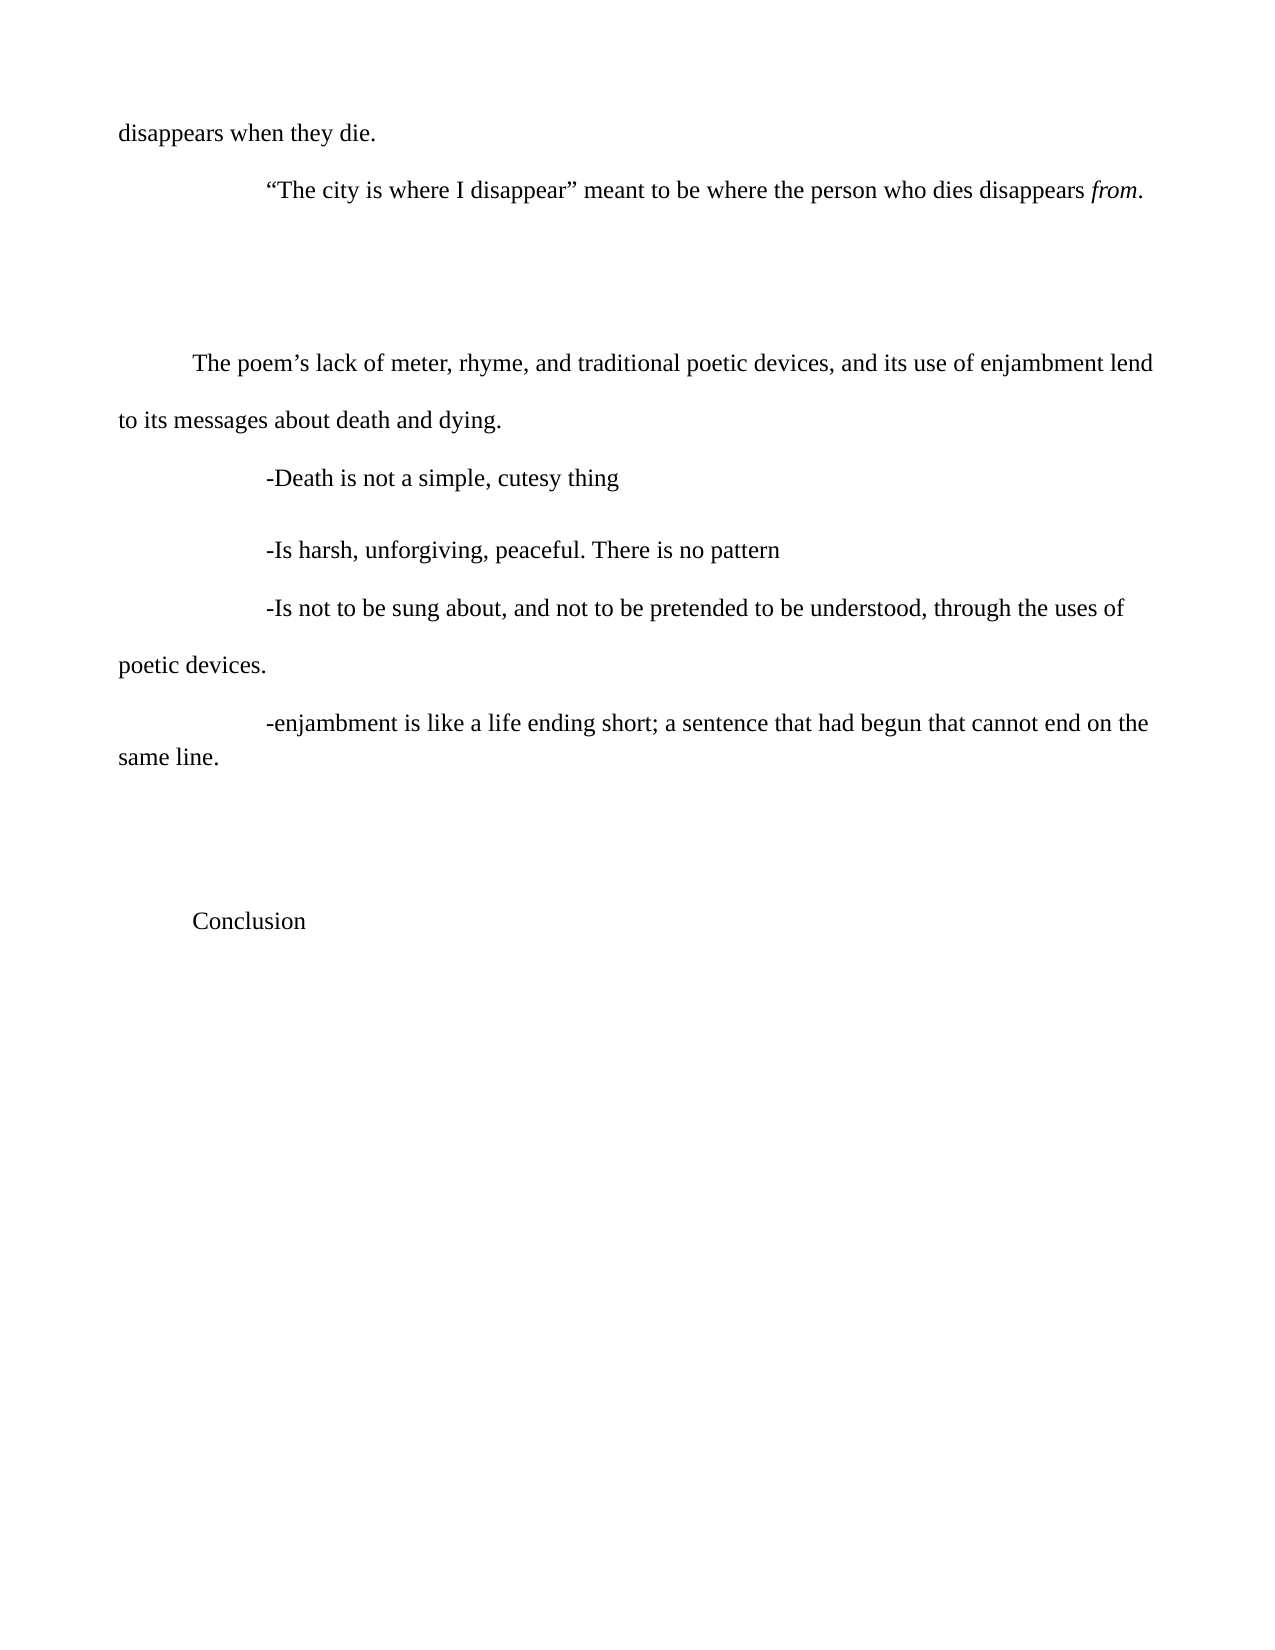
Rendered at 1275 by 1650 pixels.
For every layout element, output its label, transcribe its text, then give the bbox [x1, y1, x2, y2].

text Conclusion [118, 906, 1157, 935]
text “The city is where I disappear” meant to be where the person who dies disappears from. [118, 176, 1157, 204]
text disappears when they die. [118, 118, 1157, 147]
text -Is not to be sung about, and not to be pretended to be understood, through the uses of poetic devices. [118, 593, 1157, 679]
text -Death is not a simple, cutesy thing [118, 463, 1157, 492]
text -Is harsh, unforgiving, peaceful. There is no pattern [118, 535, 1157, 564]
text The poem’s lack of meter, rhyme, and traditional poetic devices, and its use of enjambment lend to its messages about death and dying. [118, 348, 1157, 434]
text -enjambment is like a life ending short; a sentence that had begun that cannot end on the same line. [118, 708, 1157, 771]
